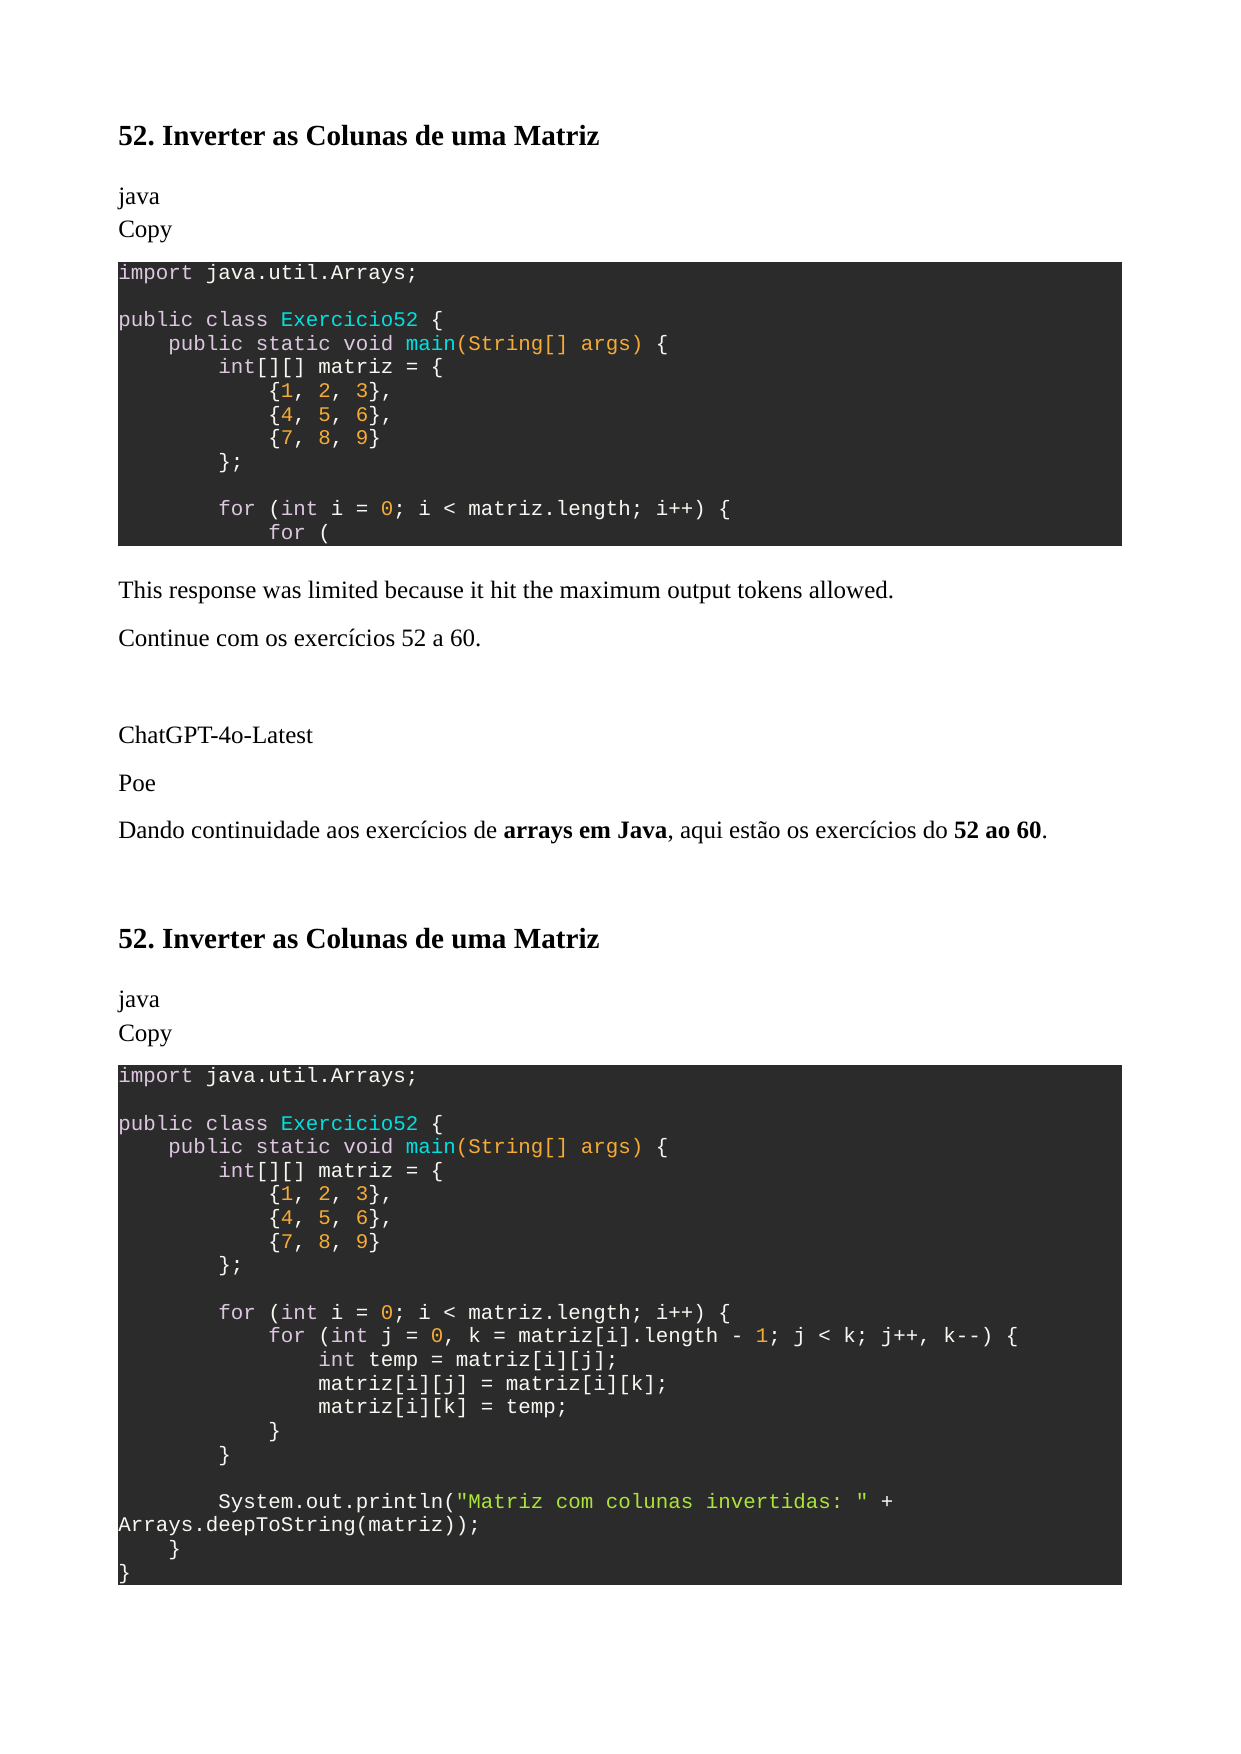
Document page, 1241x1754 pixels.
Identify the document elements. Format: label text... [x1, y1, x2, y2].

text import java.util.Arrays; [118, 1065, 1122, 1089]
text Poe [118, 768, 1122, 797]
text } [118, 1562, 1122, 1585]
text public static void main(String[] args) { [118, 1136, 1122, 1160]
text public static void main(String[] args) { [118, 333, 1122, 356]
text } [118, 1538, 1122, 1562]
text for (int j = 0, k = matriz[i].length - 1; j < k; j++, k--) { [118, 1325, 1122, 1349]
text int[][] matriz = { [118, 1160, 1122, 1183]
text {4, 5, 6}, [118, 404, 1122, 427]
text {4, 5, 6}, [118, 1207, 1122, 1231]
text Copy [118, 214, 1122, 243]
text for (int i = 0; i < matriz.length; i++) { [118, 498, 1122, 522]
text Continue com os exercícios 52 a 60. [118, 623, 1122, 651]
text int[][] matriz = { [118, 356, 1122, 380]
text {1, 2, 3}, [118, 1183, 1122, 1207]
text for (int i = 0; i < matriz.length; i++) { [118, 1302, 1122, 1325]
text int temp = matriz[i][j]; [118, 1349, 1122, 1373]
text matriz[i][j] = matriz[i][k]; [118, 1373, 1122, 1396]
subtitle 52. Inverter as Colunas de uma Matriz [118, 118, 1122, 152]
text {7, 8, 9} [118, 1231, 1122, 1254]
text matriz[i][k] = temp; [118, 1396, 1122, 1420]
text This response was limited because it hit the maximum output tokens allowed. [118, 575, 1122, 604]
subtitle 52. Inverter as Colunas de uma Matriz [118, 922, 1122, 955]
text ChatGPT-4o-Latest [118, 720, 1122, 749]
text } [118, 1420, 1122, 1443]
text import java.util.Arrays; [118, 262, 1122, 285]
text java [118, 984, 1122, 1013]
text Dando continuidade aos exercícios de arrays em Java, aqui estão os exercícios do 52 ao 60. [118, 816, 1122, 844]
text {1, 2, 3}, [118, 380, 1122, 404]
text for ( [118, 522, 1122, 546]
text {7, 8, 9} [118, 427, 1122, 451]
text public class Exercicio52 { [118, 309, 1122, 333]
text java [118, 181, 1122, 210]
text public class Exercicio52 { [118, 1112, 1122, 1136]
text }; [118, 1254, 1122, 1278]
text }; [118, 451, 1122, 474]
text System.out.println("Matriz com colunas invertidas: " + Arrays.deepToString(matriz)); [118, 1491, 1122, 1538]
text } [118, 1443, 1122, 1467]
text Copy [118, 1018, 1122, 1046]
